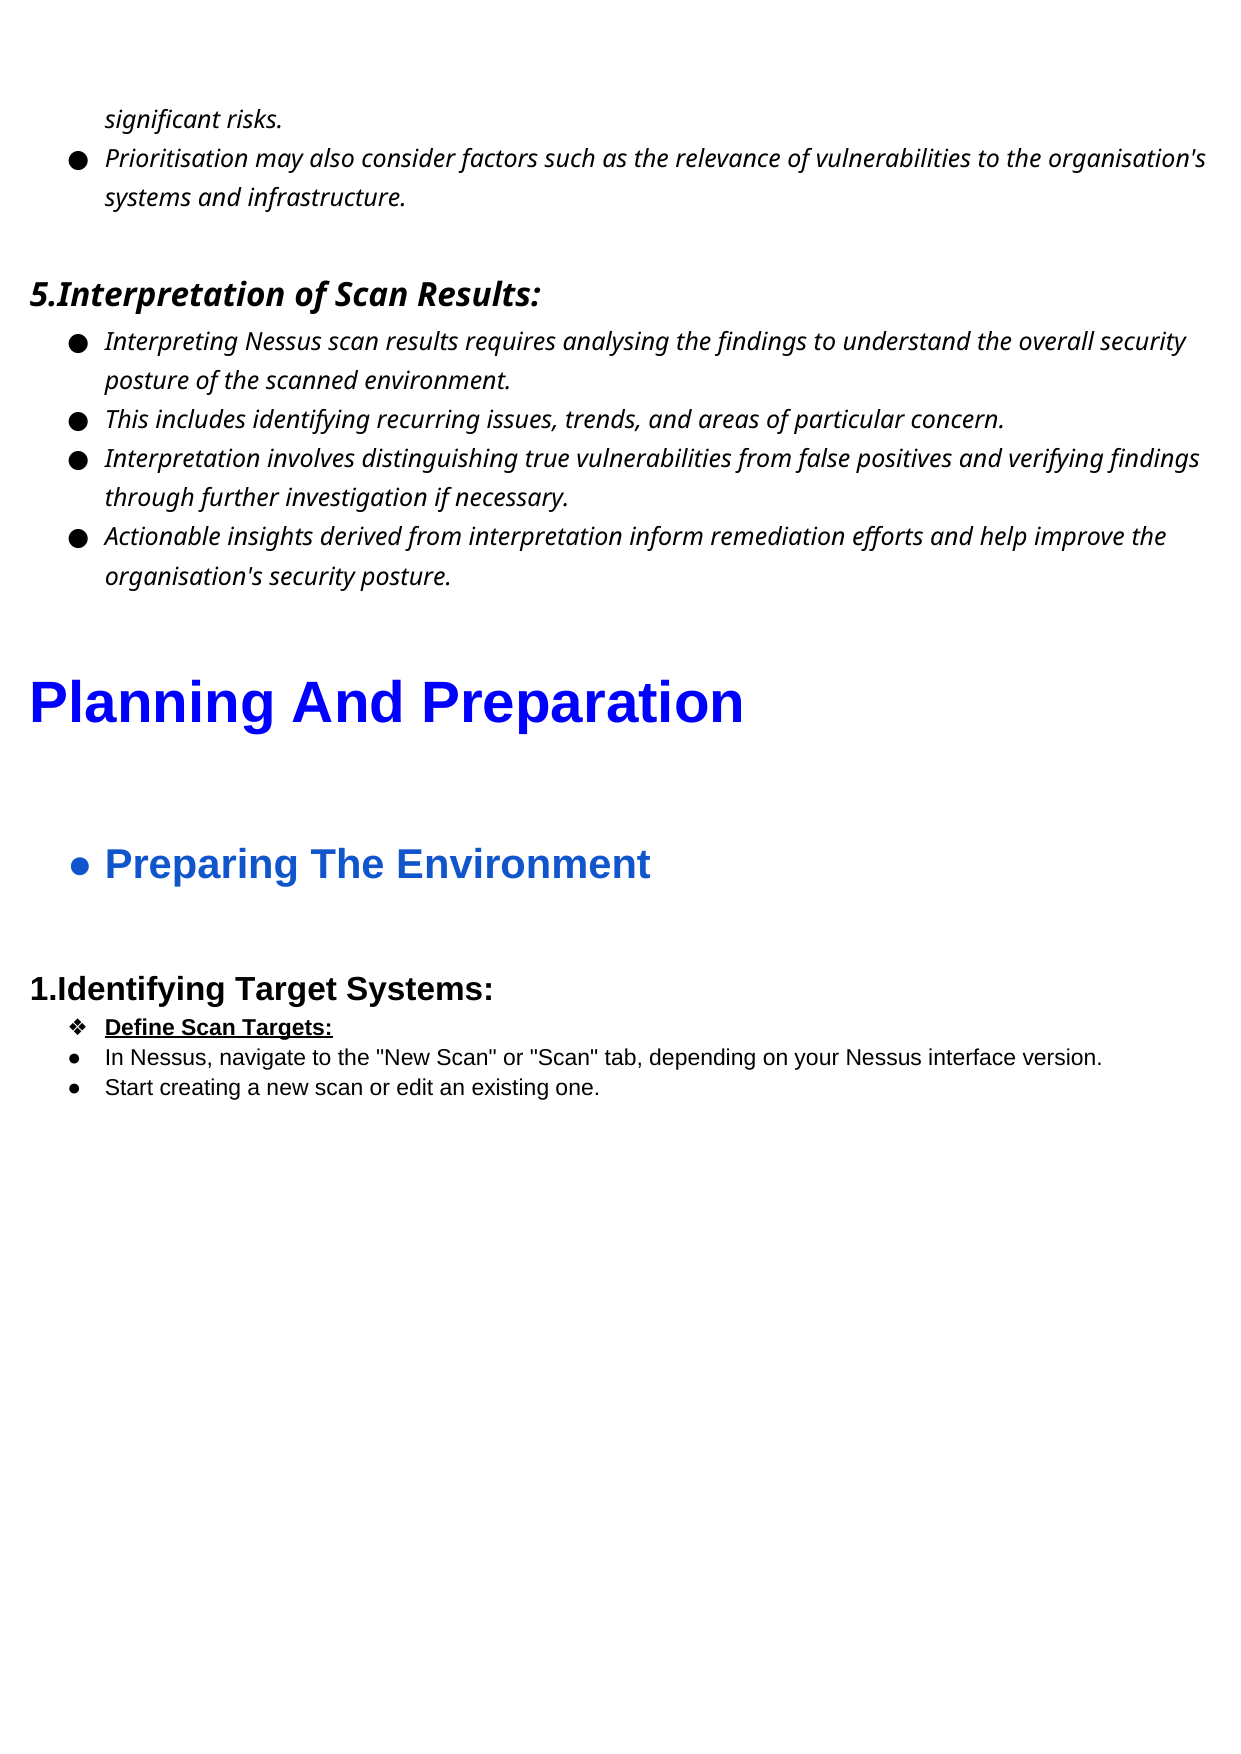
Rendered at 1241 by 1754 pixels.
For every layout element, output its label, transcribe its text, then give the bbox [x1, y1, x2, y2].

list Interpretation involves distinguishing true vulnerabilities from false positives and verifying findings through further investigation if necessary. [67, 441, 1211, 514]
text 1.Identifying Target Systems: [29, 969, 1211, 1008]
text 5.Interpretation of Scan Results: [29, 271, 1211, 316]
list This includes identifying recurring issues, trends, and areas of particular concern. [67, 402, 1211, 436]
list significant risks. [67, 101, 1211, 135]
list Actionable insights derived from interpretation inform remediation efforts and help improve the organisation's security posture. [67, 519, 1211, 592]
subtitle Preparing The Environment [67, 840, 1211, 888]
list In Nessus, navigate to the "New Scan" or "Scan" tab, depending on your Nessus interface version. [67, 1044, 1211, 1070]
title Planning And Preparation [29, 668, 1211, 735]
list Interpreting Nessus scan results requires analysing the findings to understand the overall security posture of the scanned environment. [67, 323, 1211, 396]
list Prioritisation may also consider factors such as the relevance of vulnerabilities to the organisation's systems and infrastructure. [67, 141, 1211, 214]
list Start creating a new scan or edit an existing one. [67, 1074, 1211, 1100]
list Define Scan Targets: [67, 1013, 1211, 1040]
